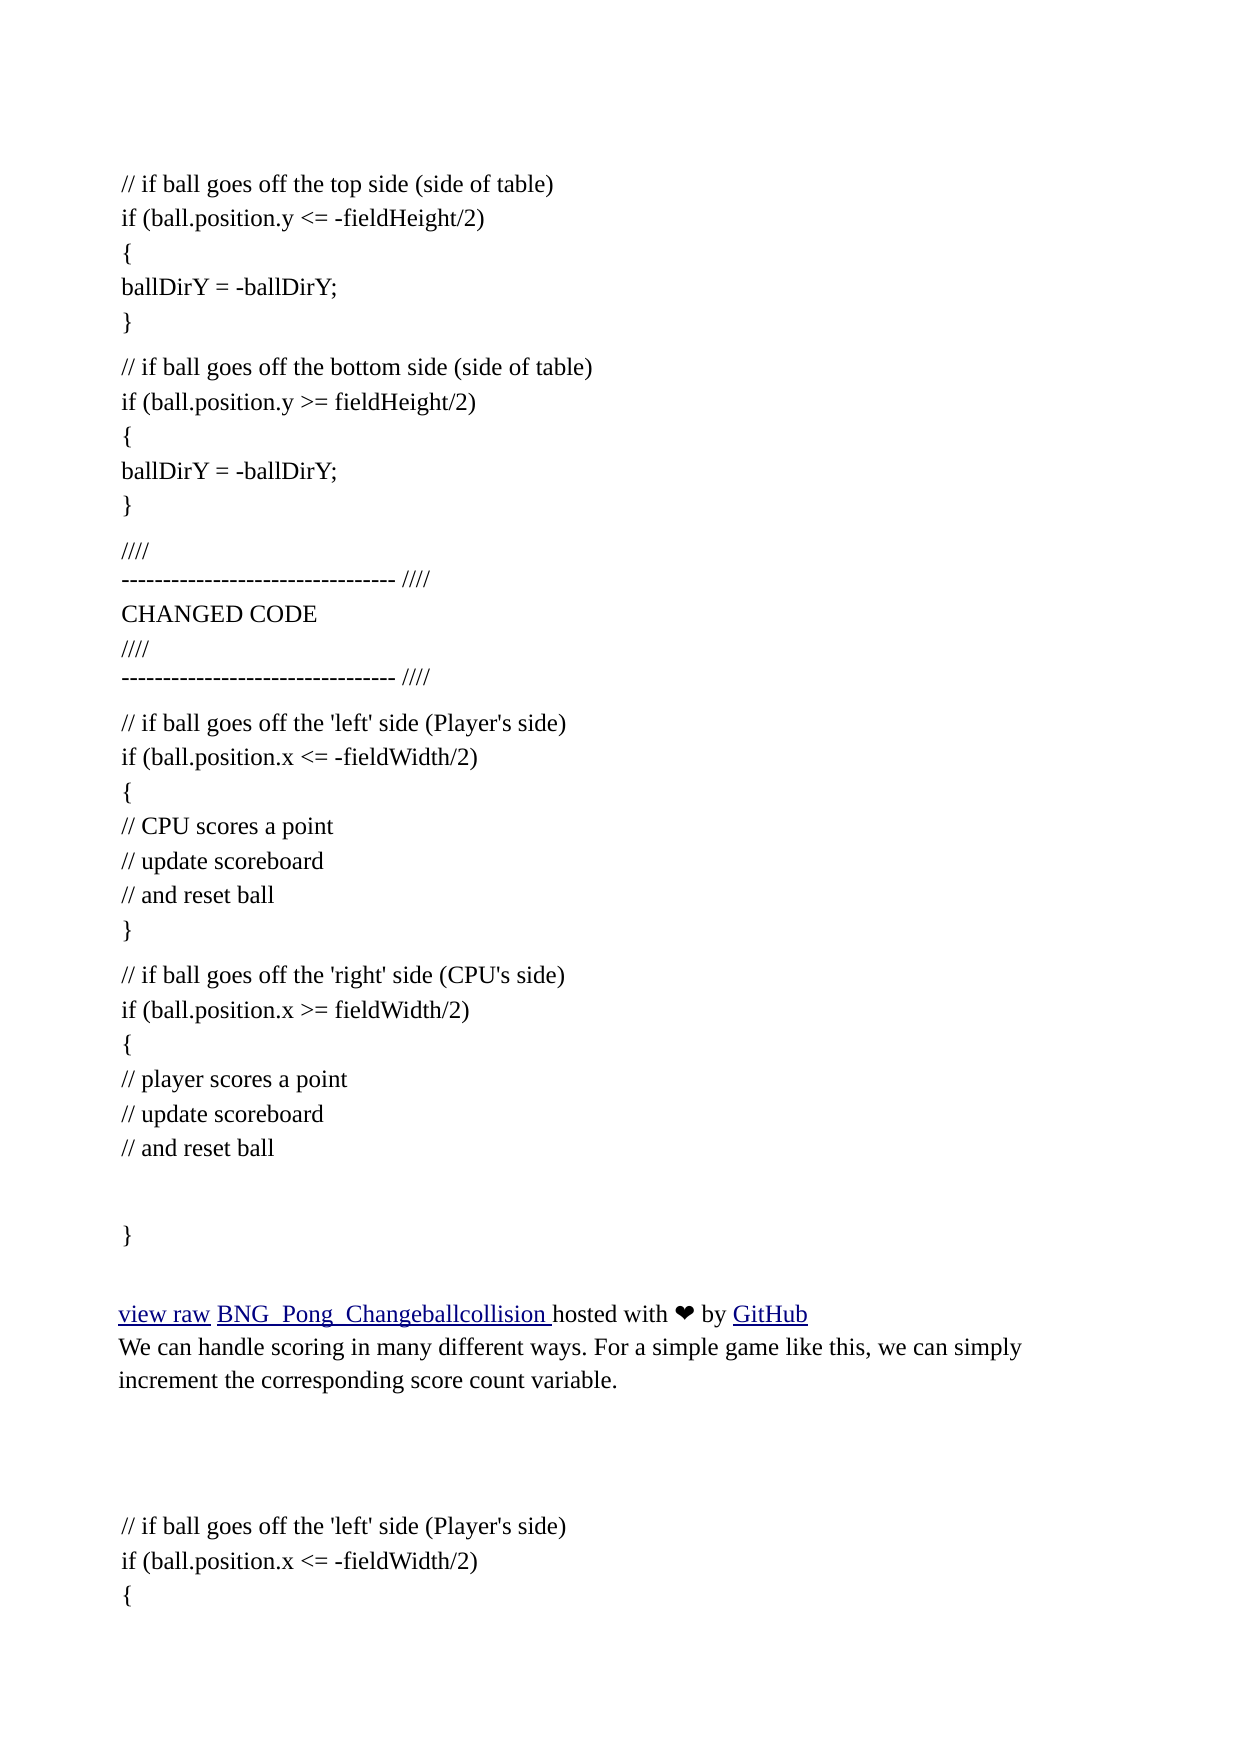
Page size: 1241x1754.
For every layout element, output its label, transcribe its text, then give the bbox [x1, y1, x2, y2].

table_header if (ball.position.x <= -fieldWidth/2) [118, 1543, 490, 1577]
table_header CHANGED CODE [118, 596, 333, 631]
table_header { [118, 419, 148, 453]
table_header // if ball goes off the 'right' side (CPU's side) [118, 958, 576, 992]
table_header // if ball goes off the bottom side (side of table) [118, 349, 603, 384]
table_header { [118, 774, 154, 808]
table_header // player scores a point [118, 1061, 360, 1096]
table_header if (ball.position.y >= fieldHeight/2) [118, 384, 488, 418]
table_header [118, 947, 136, 957]
table_header //// --------------------------------- //// [118, 631, 456, 694]
table_header if (ball.position.y <= -fieldHeight/2) [118, 200, 497, 235]
table_header } [118, 912, 148, 947]
table_header // and reset ball [118, 1130, 288, 1165]
text view raw BNG_Pong_Changeballcollision hosted with ❤ by GitHub [118, 1299, 1122, 1328]
table_header [118, 522, 136, 533]
table_header { [118, 1027, 148, 1061]
table_header if (ball.position.x <= -fieldWidth/2) [118, 739, 490, 774]
table_header { [118, 1578, 154, 1612]
table_header [118, 339, 136, 349]
table_header // update scoreboard [118, 843, 338, 878]
table_header // and reset ball [118, 878, 288, 912]
table_header [118, 694, 136, 705]
table_header ballDirY = -ballDirY; [118, 453, 354, 488]
table_header // update scoreboard [118, 1096, 338, 1130]
table_header // if ball goes off the top side (side of table) [118, 166, 564, 200]
table_header } [118, 488, 148, 522]
table_header // if ball goes off the 'left' side (Player's side) [118, 1508, 577, 1543]
table_header // CPU scores a point [118, 809, 347, 843]
table_header // if ball goes off the 'left' side (Player's side) [118, 705, 577, 739]
table_header } [118, 1217, 148, 1252]
table_header if (ball.position.x >= fieldWidth/2) [118, 992, 482, 1027]
text We can handle scoring in many different ways. For a simple game like this, we can simply increment the corresponding score count variable. [118, 1332, 1122, 1394]
table_header { [118, 235, 148, 269]
table_header } [118, 304, 154, 339]
table_header //// --------------------------------- //// [118, 533, 456, 596]
table_header ballDirY = -ballDirY; [118, 270, 354, 304]
